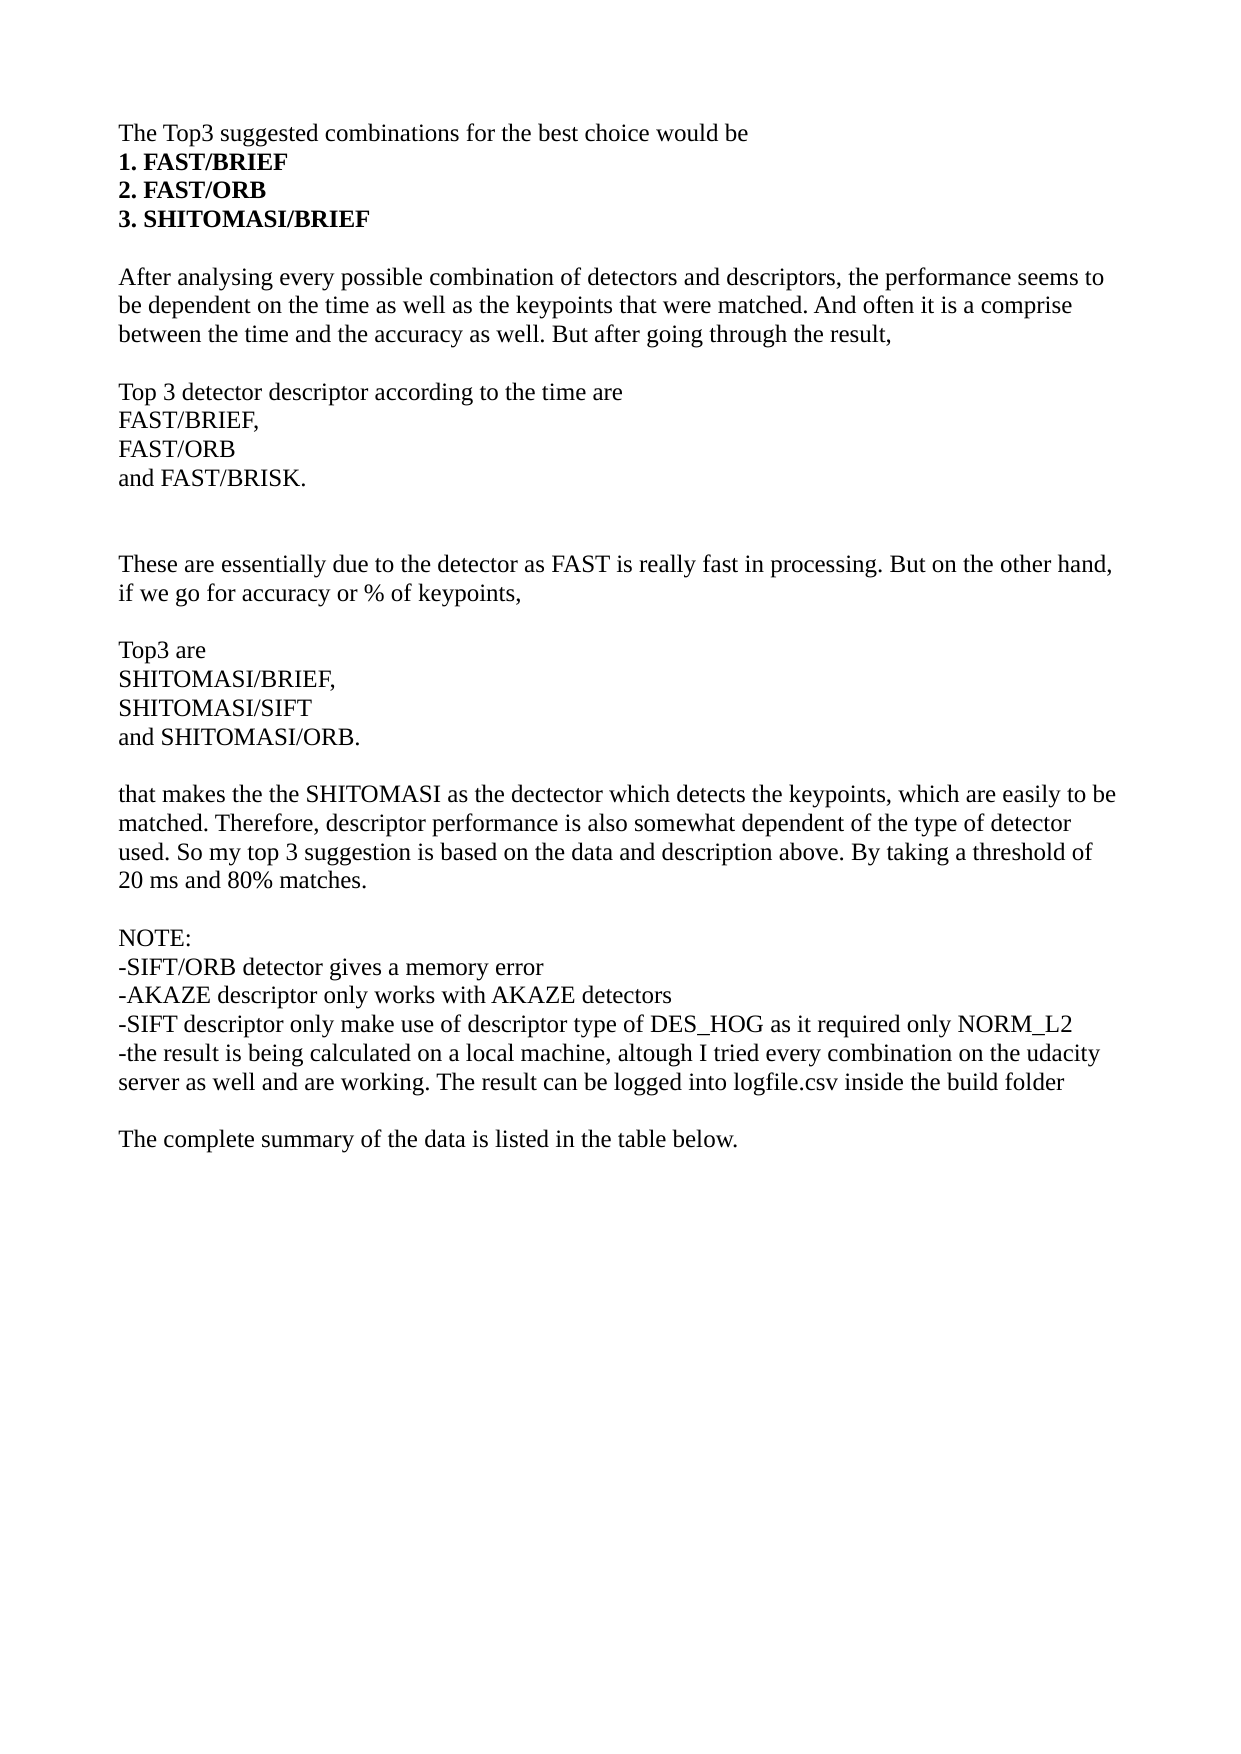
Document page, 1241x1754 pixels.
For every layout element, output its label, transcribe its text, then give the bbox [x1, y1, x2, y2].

text -AKAZE descriptor only works with AKAZE detectors [118, 981, 1122, 1009]
text These are essentially due to the detector as FAST is really fast in processing. But on the other hand, if we go for accuracy or % of keypoints, [118, 549, 1122, 607]
text -SIFT/ORB detector gives a memory error [118, 952, 1122, 981]
text 2. FAST/ORB [118, 176, 1122, 204]
text SHITOMASI/BRIEF, [118, 664, 1122, 693]
text The complete summary of the data is listed in the table below. [118, 1124, 1122, 1153]
text and SHITOMASI/ORB. [118, 722, 1122, 751]
text SHITOMASI/SIFT [118, 693, 1122, 722]
text FAST/BRIEF, [118, 406, 1122, 434]
text NOTE: [118, 923, 1122, 952]
text -SIFT descriptor only make use of descriptor type of DES_HOG as it required only NORM_L2 [118, 1009, 1122, 1038]
text 1. FAST/BRIEF [118, 147, 1122, 176]
text After analysing every possible combination of detectors and descriptors, the performance seems to be dependent on the time as well as the keypoints that were matched. And often it is a comprise between the time and the accuracy as well. But after going through the result, [118, 262, 1122, 348]
text 3. SHITOMASI/BRIEF [118, 204, 1122, 233]
text Top 3 detector descriptor according to the time are [118, 377, 1122, 406]
text and FAST/BRISK. [118, 463, 1122, 492]
text Top3 are [118, 636, 1122, 664]
text that makes the the SHITOMASI as the dectector which detects the keypoints, which are easily to be matched. Therefore, descriptor performance is also somewhat dependent of the type of detector used. So my top 3 suggestion is based on the data and description above. By taking a threshold of 20 ms and 80% matches. [118, 779, 1122, 894]
text FAST/ORB [118, 434, 1122, 463]
text The Top3 suggested combinations for the best choice would be [118, 118, 1122, 147]
text -the result is being calculated on a local machine, altough I tried every combination on the udacity server as well and are working. The result can be logged into logfile.csv inside the build folder [118, 1038, 1122, 1096]
